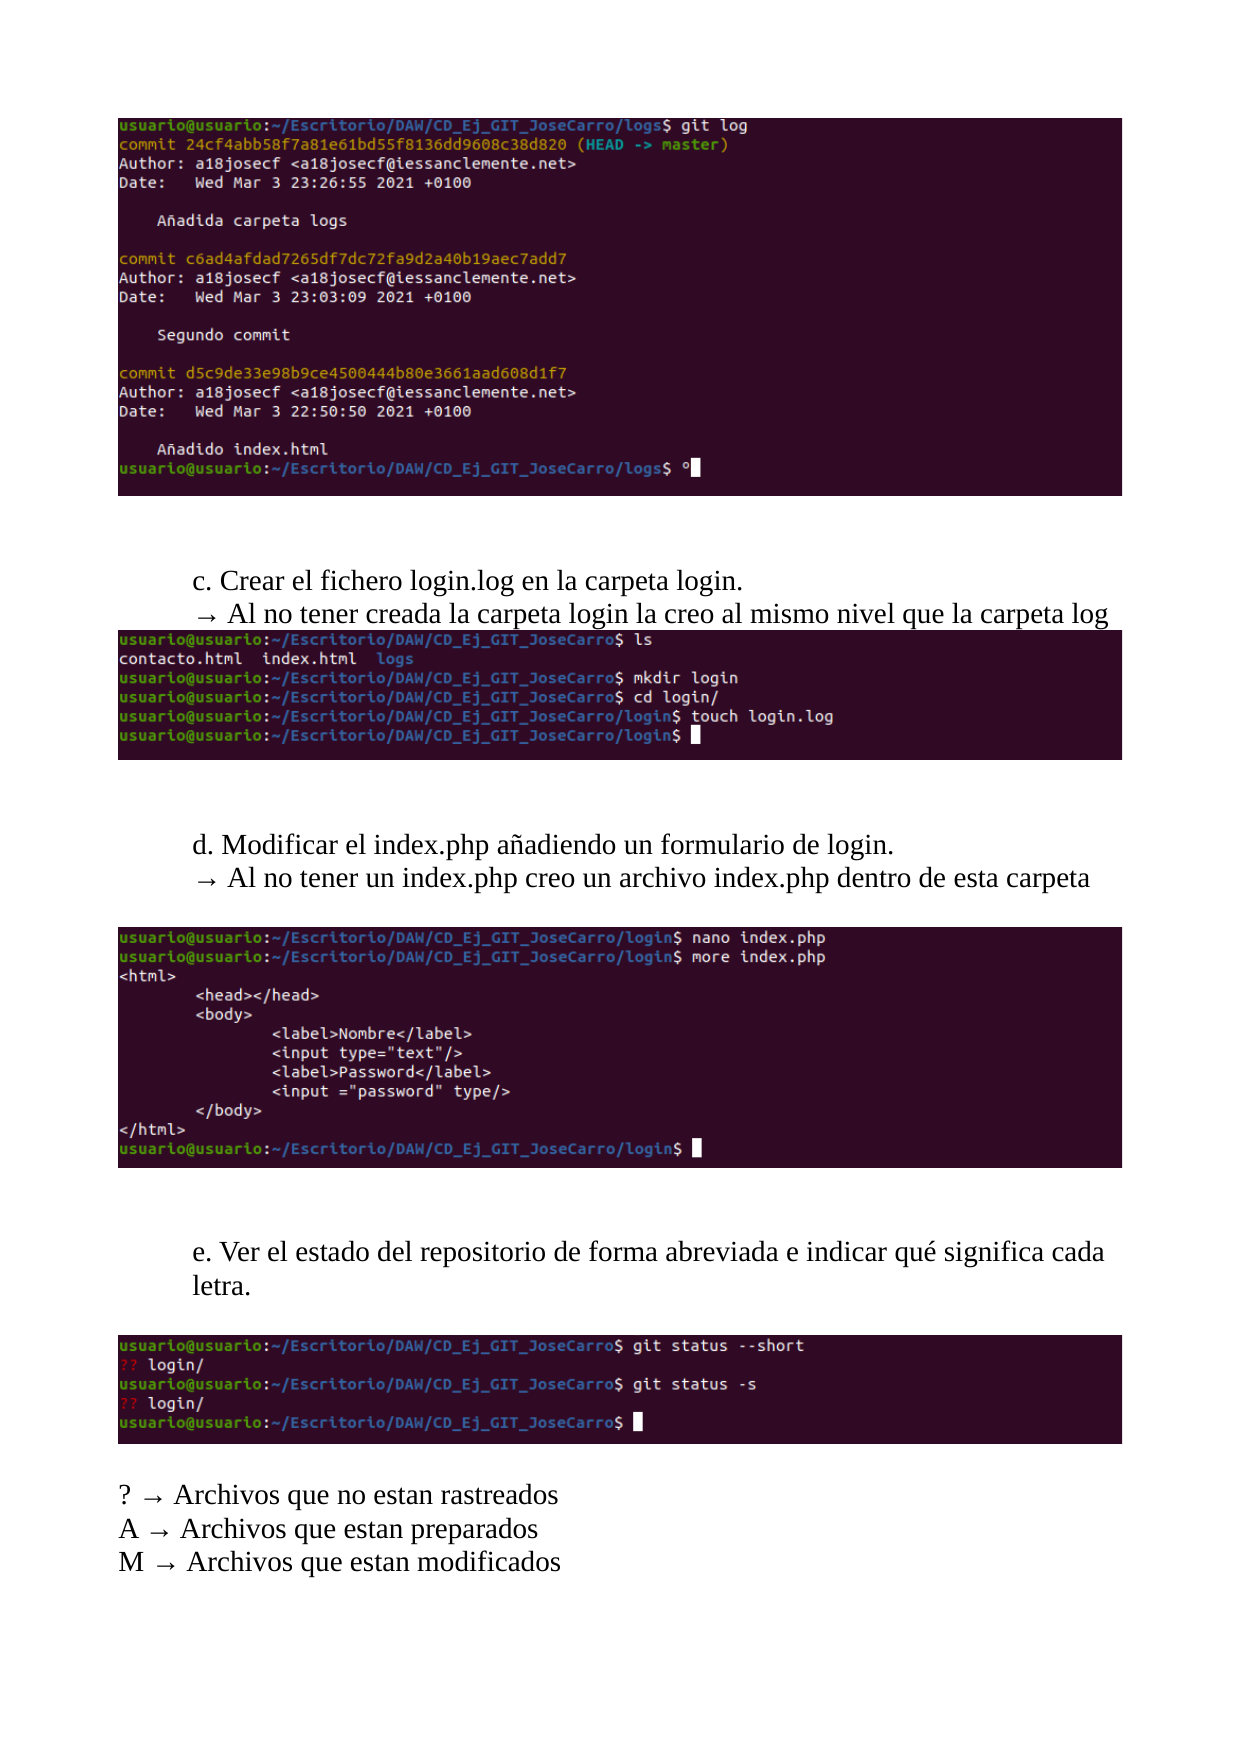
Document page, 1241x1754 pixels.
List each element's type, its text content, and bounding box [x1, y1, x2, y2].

text e. Ver el estado del repositorio de forma abreviada e indicar qué significa cada [118, 1234, 1122, 1268]
text M → Archivos que estan modificados [118, 1544, 1122, 1578]
picture [118, 927, 1123, 1168]
text → Al no tener un index.php creo un archivo index.php dentro de esta carpeta [118, 861, 1122, 894]
picture [118, 630, 1123, 760]
text letra. [118, 1268, 1122, 1301]
text c. Crear el fichero login.log en la carpeta login. [118, 563, 1122, 596]
text d. Modificar el index.php añadiendo un formulario de login. [118, 827, 1122, 861]
text → Al no tener creada la carpeta login la creo al mismo nivel que la carpeta log [118, 596, 1122, 630]
picture [118, 118, 1123, 496]
text A → Archivos que estan preparados [118, 1511, 1122, 1544]
picture [118, 1335, 1123, 1444]
text ? → Archivos que no estan rastreados [118, 1477, 1122, 1511]
